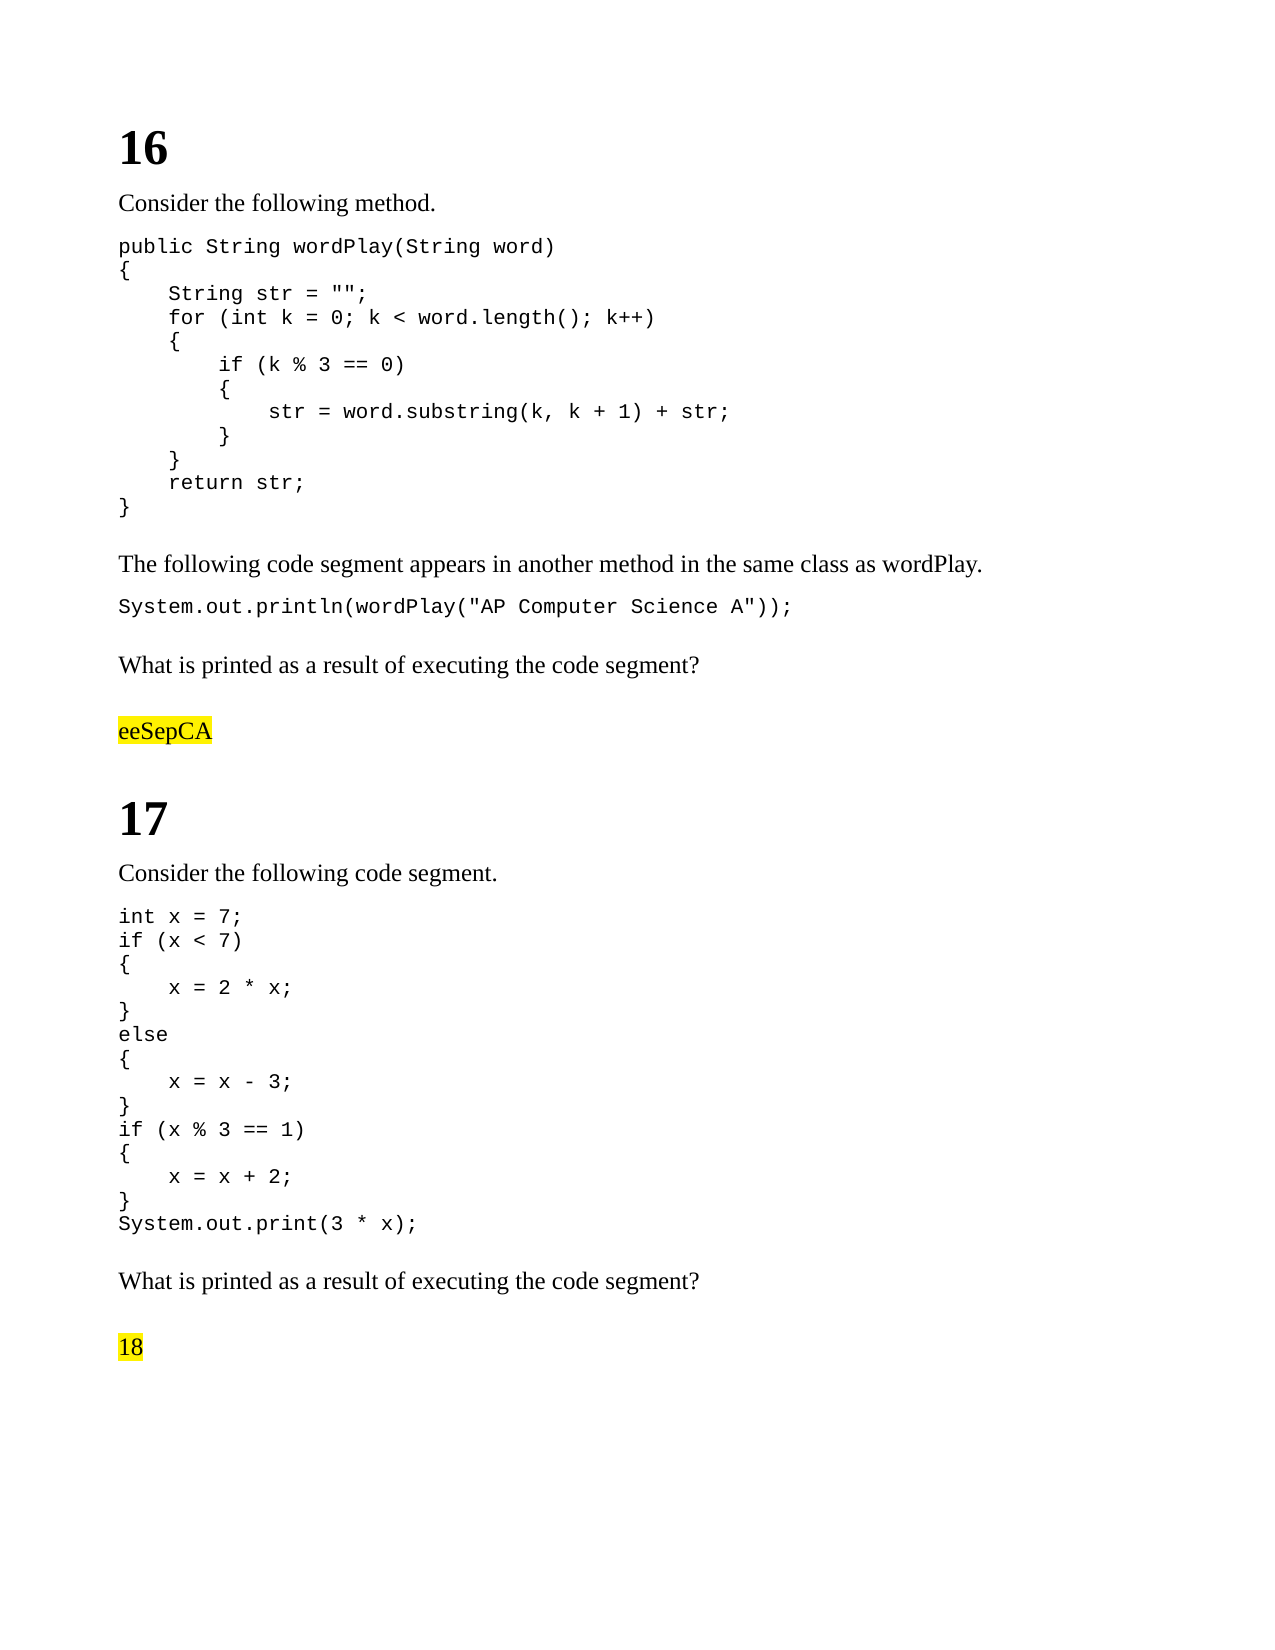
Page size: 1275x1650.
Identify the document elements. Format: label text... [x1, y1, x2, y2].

text if (k % 3 == 0) [118, 354, 1157, 378]
text public String wordPlay(String word) [118, 236, 1157, 259]
text The following code segment appears in another method in the same class as wordPlay. [118, 549, 1157, 578]
text What is printed as a result of executing the code segment? eeSepCA [118, 650, 1157, 744]
text return str; [118, 472, 1157, 496]
text } [118, 425, 1157, 448]
text { [118, 1048, 1157, 1071]
text if (x < 7) [118, 929, 1157, 953]
text } [118, 1190, 1157, 1213]
text else [118, 1024, 1157, 1048]
text int x = 7; [118, 906, 1157, 929]
text for (int k = 0; k < word.length(); k++) [118, 307, 1157, 330]
text { [118, 330, 1157, 354]
subtitle 16 [118, 118, 1157, 176]
text { [118, 259, 1157, 283]
text String str = ""; [118, 283, 1157, 307]
text What is printed as a result of executing the code segment? 18 [118, 1266, 1157, 1361]
text Consider the following method. [118, 188, 1157, 217]
subtitle 17 [118, 788, 1157, 846]
text System.out.println(wordPlay("AP Computer Science A")); [118, 597, 1157, 620]
text { [118, 1142, 1157, 1166]
text x = x - 3; [118, 1071, 1157, 1095]
text str = word.substring(k, k + 1) + str; [118, 401, 1157, 425]
text } [118, 448, 1157, 472]
text } [118, 1001, 1157, 1024]
text } [118, 496, 1157, 519]
text if (x % 3 == 1) [118, 1119, 1157, 1142]
text { [118, 953, 1157, 977]
text x = 2 * x; [118, 977, 1157, 1001]
text { [118, 378, 1157, 401]
text } [118, 1095, 1157, 1119]
text System.out.print(3 * x); [118, 1213, 1157, 1237]
text Consider the following code segment. [118, 858, 1157, 887]
text x = x + 2; [118, 1166, 1157, 1190]
